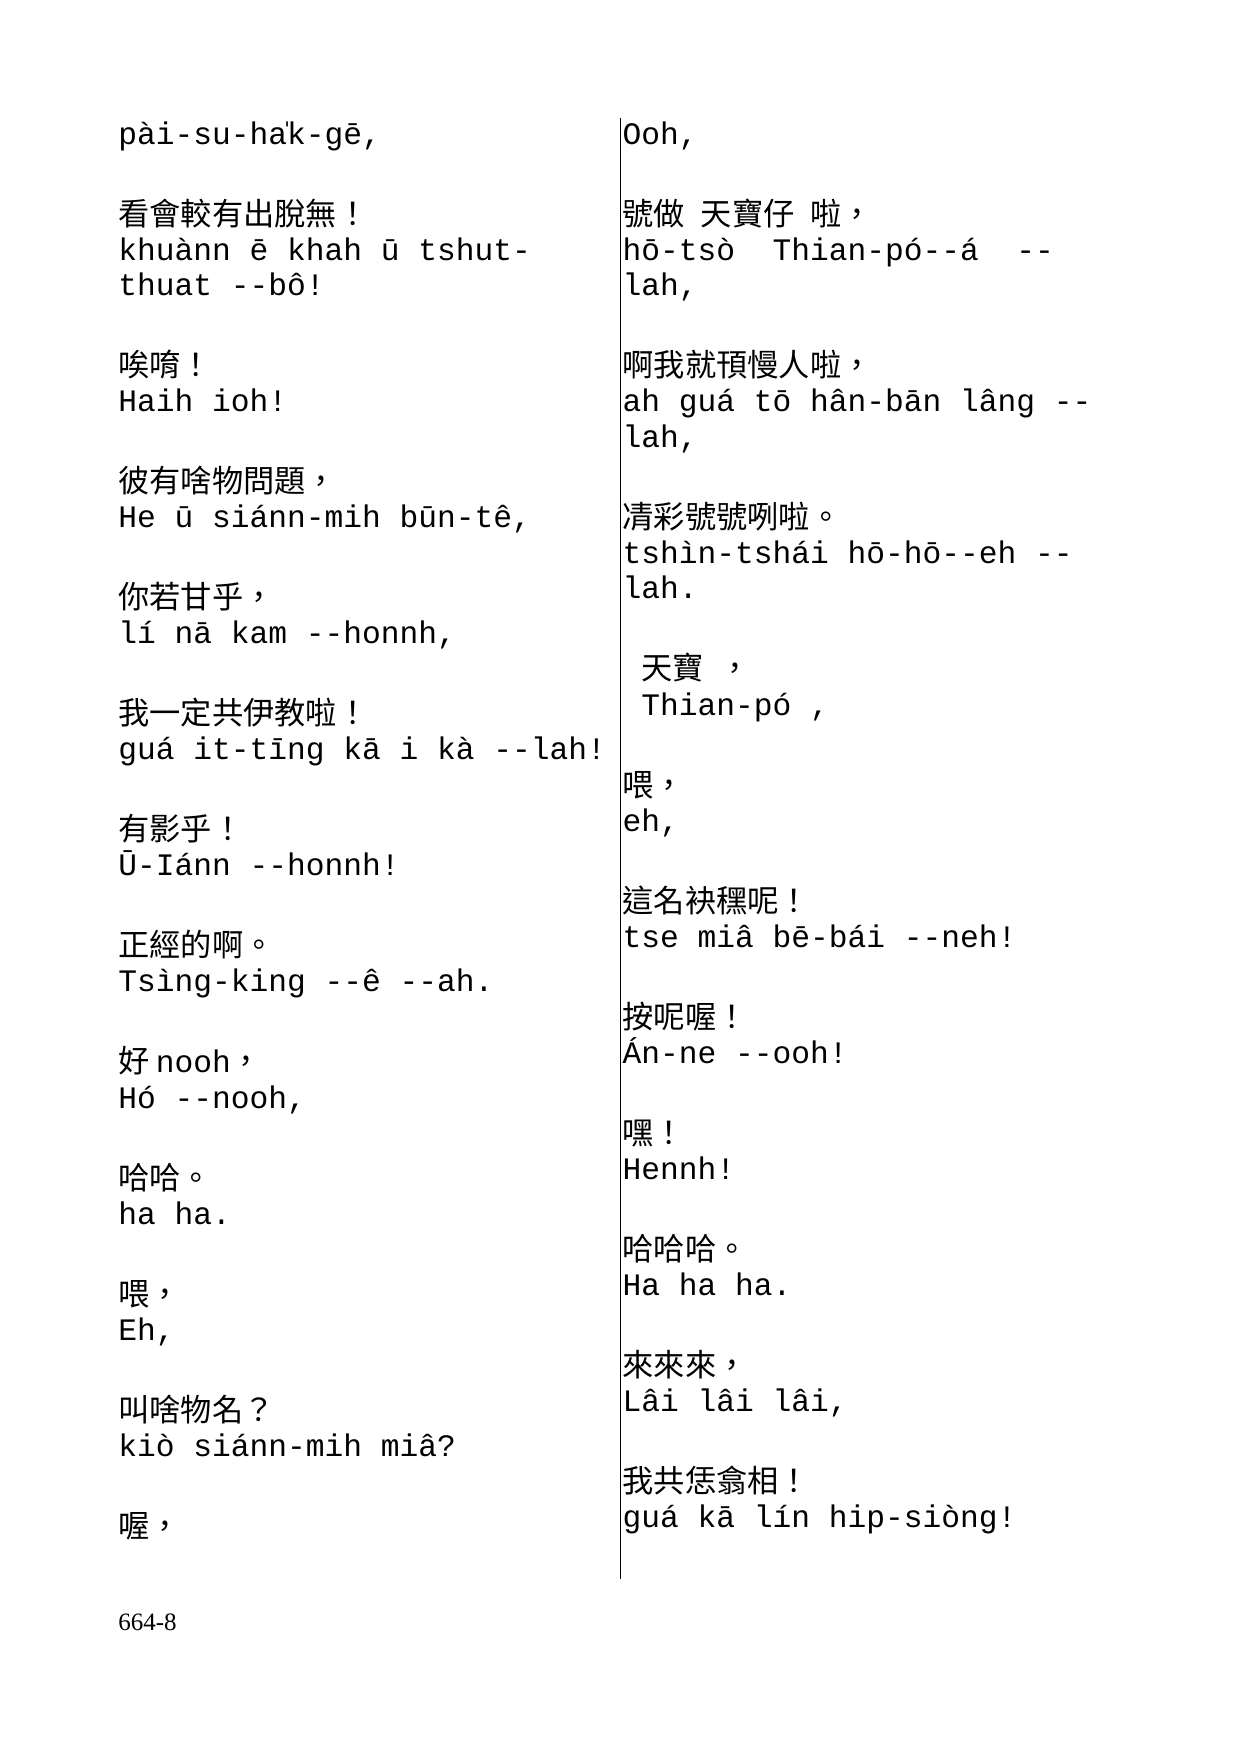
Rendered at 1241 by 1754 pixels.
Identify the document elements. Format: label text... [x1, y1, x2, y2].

text Án-ne --ooh! [622, 1037, 1122, 1072]
text hō-tsò Thian-pó--á --lah, [622, 234, 1122, 305]
text Tsìng-king --ê --ah. [118, 966, 618, 1001]
text 喂， [622, 760, 1122, 805]
text tse miâ bē-bái --neh! [622, 921, 1122, 956]
text 哈哈。 [118, 1153, 618, 1198]
text 哈哈哈。 [622, 1224, 1122, 1269]
text ha ha. [118, 1198, 618, 1234]
text 你若甘乎， [118, 572, 618, 618]
text 來來來， [622, 1340, 1122, 1385]
text eh, [622, 805, 1122, 840]
text guá it-tīng kā i kà --lah! [118, 734, 618, 769]
text 喂， [118, 1269, 618, 1314]
text 喔， [118, 1501, 618, 1546]
text Haih ioh! [118, 386, 618, 421]
text lí nā kam --honnh, [118, 618, 618, 653]
text 按呢喔！ [622, 992, 1122, 1037]
text 我一定共伊教啦！ [118, 688, 618, 734]
text 有影乎！ [118, 804, 618, 850]
text 凊彩號號咧啦。 [622, 492, 1122, 537]
text 叫啥物名？ [118, 1385, 618, 1430]
text 唉唷！ [118, 340, 618, 386]
text 正經的啊。 [118, 921, 618, 966]
text khuànn ē khah ū tshut-thuat --bô! [118, 234, 618, 305]
text 看會較有出脫無！ [118, 189, 618, 234]
text Ha ha ha. [622, 1269, 1122, 1304]
text 彼有啥物問題， [118, 456, 618, 502]
text Ooh, [622, 118, 1122, 153]
text kiò siánn-mih miâ? [118, 1430, 618, 1466]
text guá kā lín hip-siòng! [622, 1501, 1122, 1537]
text 號做 天寶仔 啦， [622, 189, 1122, 234]
text 天寶 ， [622, 643, 1122, 689]
text Thian-pó , [622, 689, 1122, 724]
text Hó --nooh, [118, 1082, 618, 1118]
text Hennh! [622, 1153, 1122, 1188]
text Ū-Iánn --honnh! [118, 850, 618, 885]
text ah guá tō hân-bān lâng --lah, [622, 386, 1122, 456]
text He ū siánn-mih būn-tê, [118, 502, 618, 537]
text pài-su-ha̍k-gē, [118, 118, 618, 153]
text 好nooh， [118, 1037, 618, 1082]
text Lâi lâi lâi, [622, 1385, 1122, 1421]
text 嘿！ [622, 1108, 1122, 1153]
text tshìn-tshái hō-hō--eh --lah. [622, 537, 1122, 608]
text 我共恁翕相！ [622, 1456, 1122, 1501]
text 這名袂䆀呢！ [622, 876, 1122, 921]
text 啊我就頇慢人啦， [622, 340, 1122, 386]
text Eh, [118, 1314, 618, 1350]
